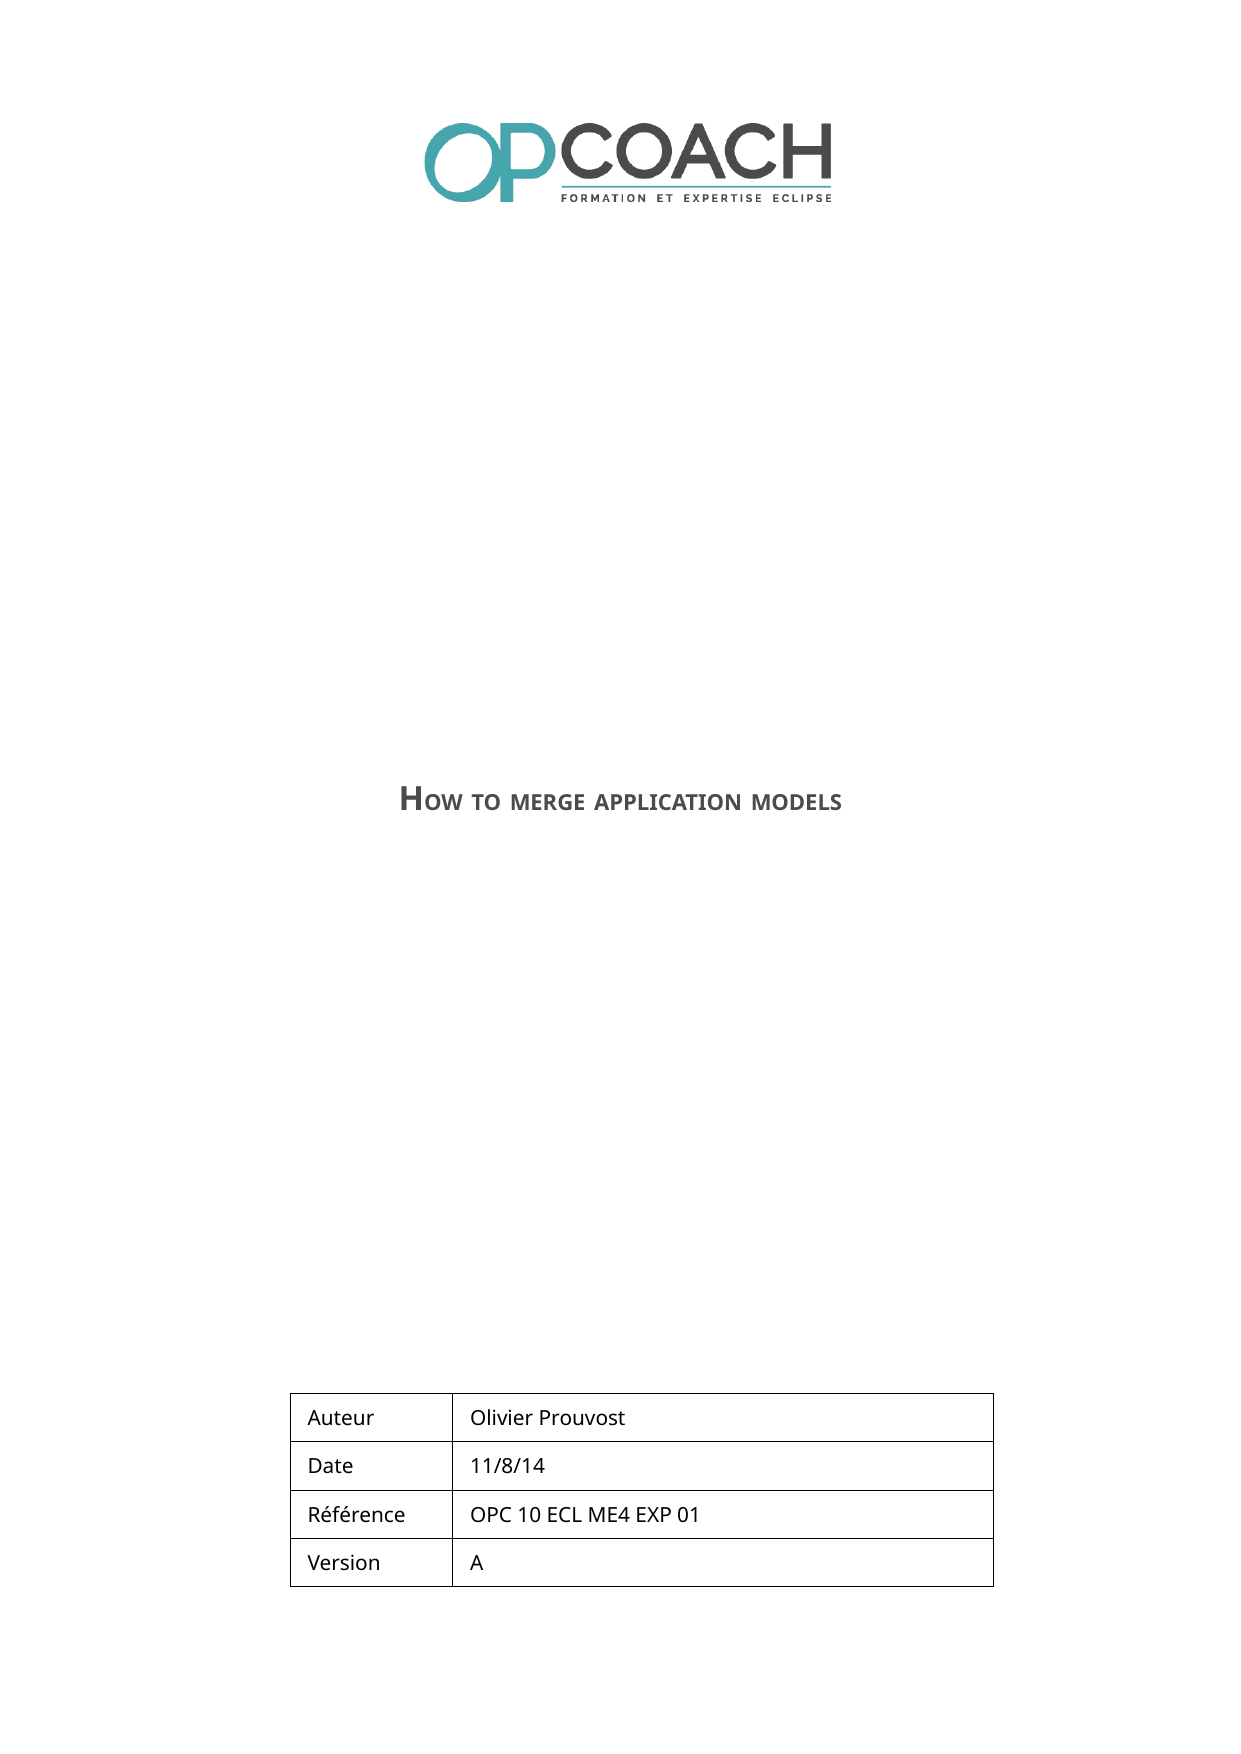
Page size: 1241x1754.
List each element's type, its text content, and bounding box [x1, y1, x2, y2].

table_cell Date [291, 1442, 452, 1490]
table_header Olivier Prouvost [453, 1394, 993, 1441]
picture [424, 123, 831, 202]
table_cell OPC 10 ECL ME4 EXP 01 [453, 1491, 993, 1538]
table_cell 11/8/14 [453, 1442, 993, 1490]
text How to merge application models [295, 775, 945, 820]
table_cell Version [291, 1539, 452, 1586]
table_header Auteur [291, 1394, 452, 1441]
table_cell A [453, 1539, 993, 1586]
table_cell Référence [291, 1491, 452, 1538]
